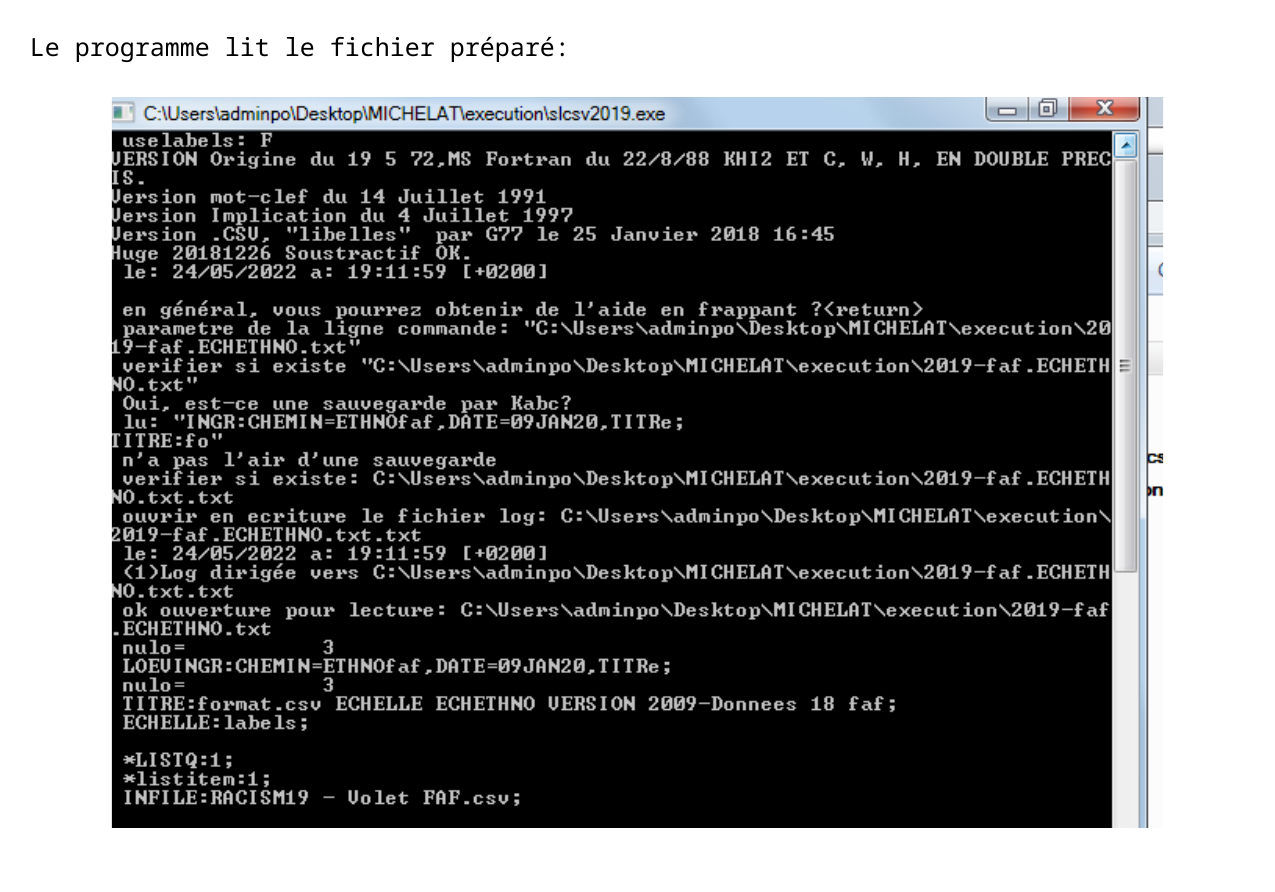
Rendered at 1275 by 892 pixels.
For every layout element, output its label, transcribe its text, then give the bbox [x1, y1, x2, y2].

picture [111, 97, 1164, 828]
text Le programme lit le fichier préparé: [29, 29, 1246, 63]
